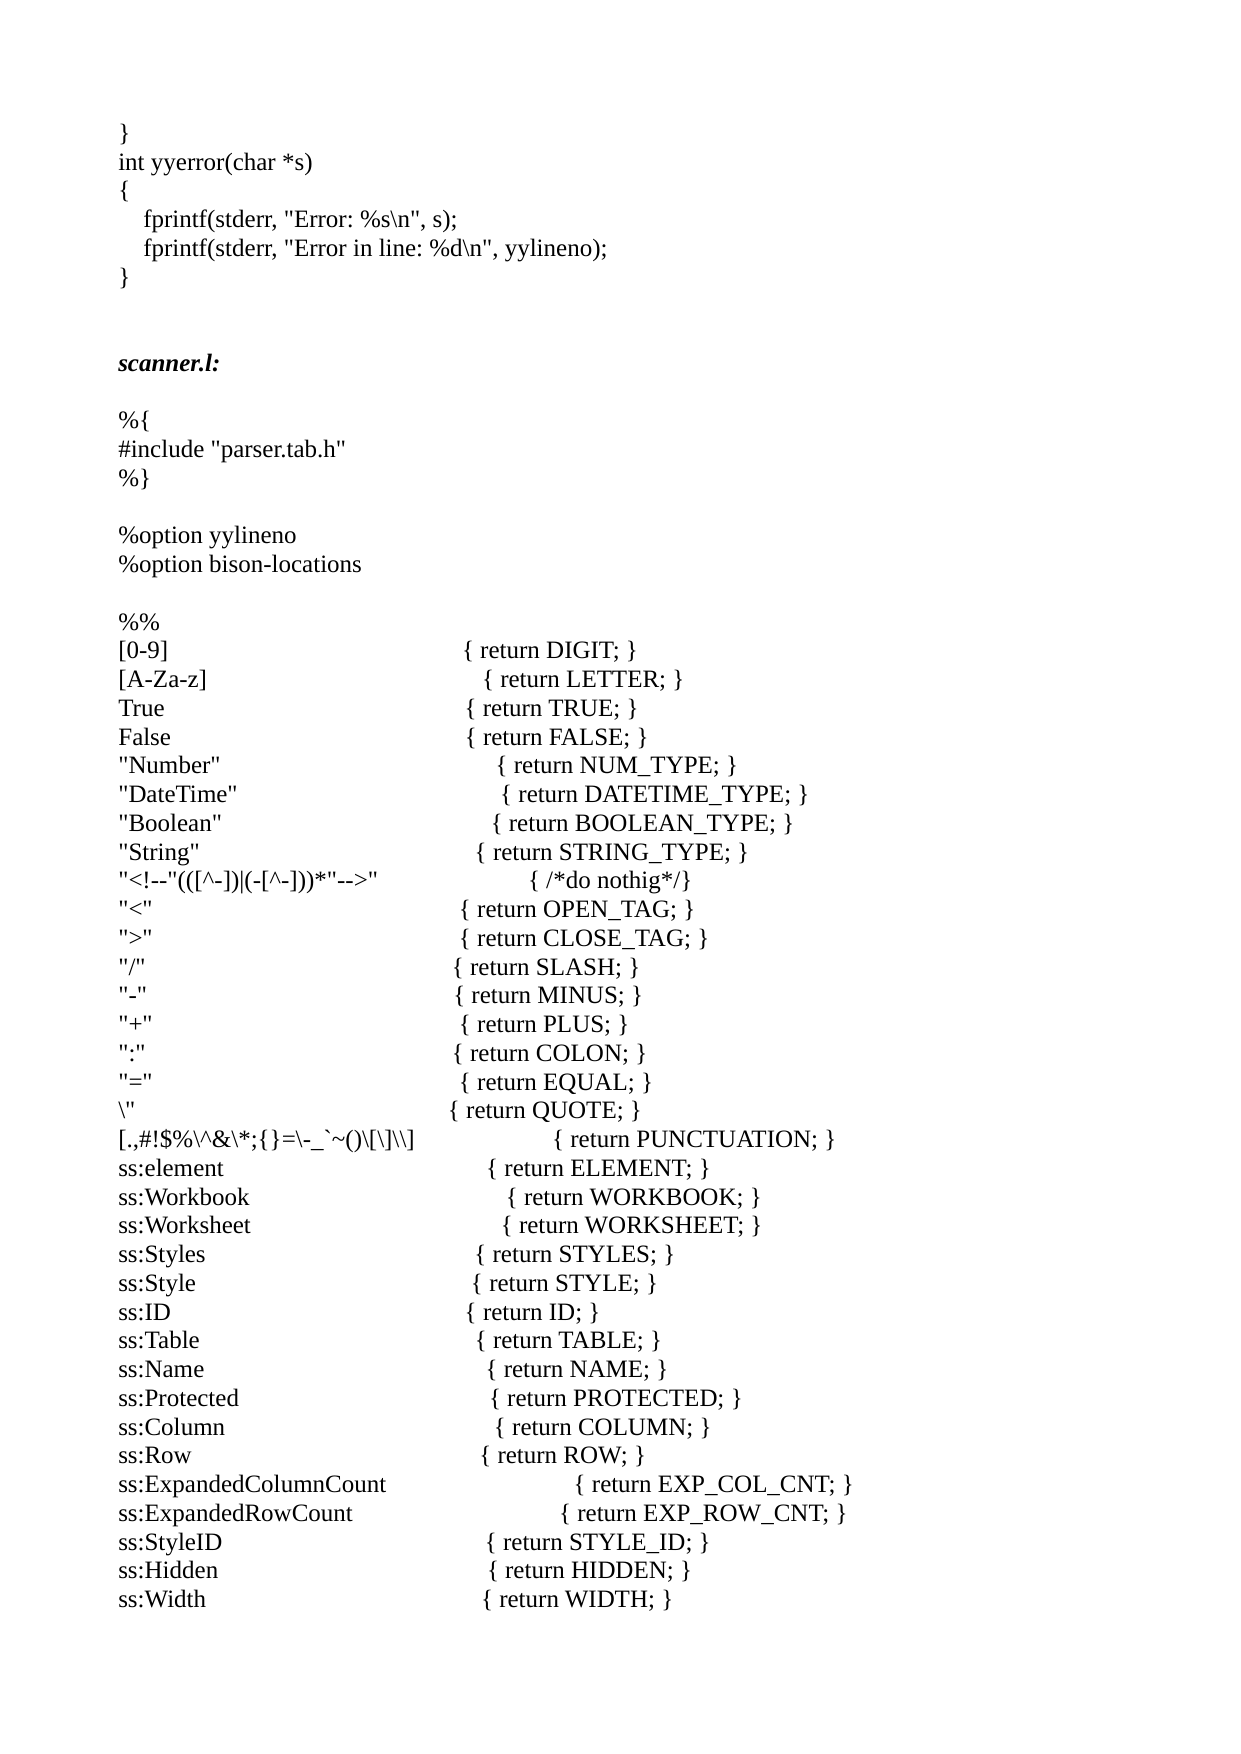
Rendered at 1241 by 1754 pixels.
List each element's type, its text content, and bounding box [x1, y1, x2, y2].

text False { return FALSE; } [118, 722, 1122, 751]
text "-" { return MINUS; } [118, 981, 1122, 1009]
text %} [118, 463, 1122, 492]
text ss:Table { return TABLE; } [118, 1326, 1122, 1354]
text "<" { return OPEN_TAG; } [118, 894, 1122, 923]
text #include "parser.tab.h" [118, 434, 1122, 463]
text scanner.l: [118, 348, 1122, 377]
text %{ [118, 406, 1122, 434]
text ss:ExpandedRowCount { return EXP_ROW_CNT; } [118, 1498, 1122, 1527]
text ss:element { return ELEMENT; } [118, 1153, 1122, 1182]
text fprintf(stderr, "Error: %s\n", s); [118, 204, 1122, 233]
text { [118, 176, 1122, 204]
text [.,#!$%\^&\*;{}=\-_`~()\[\]\\] { return PUNCTUATION; } [118, 1124, 1122, 1153]
text ss:Protected { return PROTECTED; } [118, 1383, 1122, 1412]
text "String" { return STRING_TYPE; } [118, 837, 1122, 866]
text ss:Row { return ROW; } [118, 1441, 1122, 1469]
text ss:Styles { return STYLES; } [118, 1239, 1122, 1268]
text %option bison-locations [118, 549, 1122, 578]
text ss:ExpandedColumnCount { return EXP_COL_CNT; } [118, 1469, 1122, 1498]
text ss:Style { return STYLE; } [118, 1268, 1122, 1297]
text ss:Name { return NAME; } [118, 1354, 1122, 1383]
text ss:Worksheet { return WORKSHEET; } [118, 1211, 1122, 1239]
text fprintf(stderr, "Error in line: %d\n", yylineno); [118, 233, 1122, 262]
text [A-Za-z] { return LETTER; } [118, 664, 1122, 693]
text %% [118, 607, 1122, 636]
text int yyerror(char *s) [118, 147, 1122, 176]
text ss:Column { return COLUMN; } [118, 1412, 1122, 1441]
text "+" { return PLUS; } [118, 1009, 1122, 1038]
text \" { return QUOTE; } [118, 1096, 1122, 1124]
text ss:Width { return WIDTH; } [118, 1584, 1122, 1613]
text ss:StyleID { return STYLE_ID; } [118, 1527, 1122, 1556]
text "DateTime" { return DATETIME_TYPE; } [118, 779, 1122, 808]
text ">" { return CLOSE_TAG; } [118, 923, 1122, 952]
text %option yylineno [118, 521, 1122, 549]
text ss:Workbook { return WORKBOOK; } [118, 1182, 1122, 1211]
text [0-9] { return DIGIT; } [118, 636, 1122, 664]
text "<!--"(([^-])|(-[^-]))*"-->" { /*do nothig*/} [118, 866, 1122, 894]
text "=" { return EQUAL; } [118, 1067, 1122, 1096]
text "/" { return SLASH; } [118, 952, 1122, 981]
text } [118, 262, 1122, 291]
text ":" { return COLON; } [118, 1038, 1122, 1067]
text } [118, 118, 1122, 147]
text ss:ID { return ID; } [118, 1297, 1122, 1326]
text True { return TRUE; } [118, 693, 1122, 722]
text "Number" { return NUM_TYPE; } [118, 751, 1122, 779]
text ss:Hidden { return HIDDEN; } [118, 1556, 1122, 1584]
text "Boolean" { return BOOLEAN_TYPE; } [118, 808, 1122, 837]
